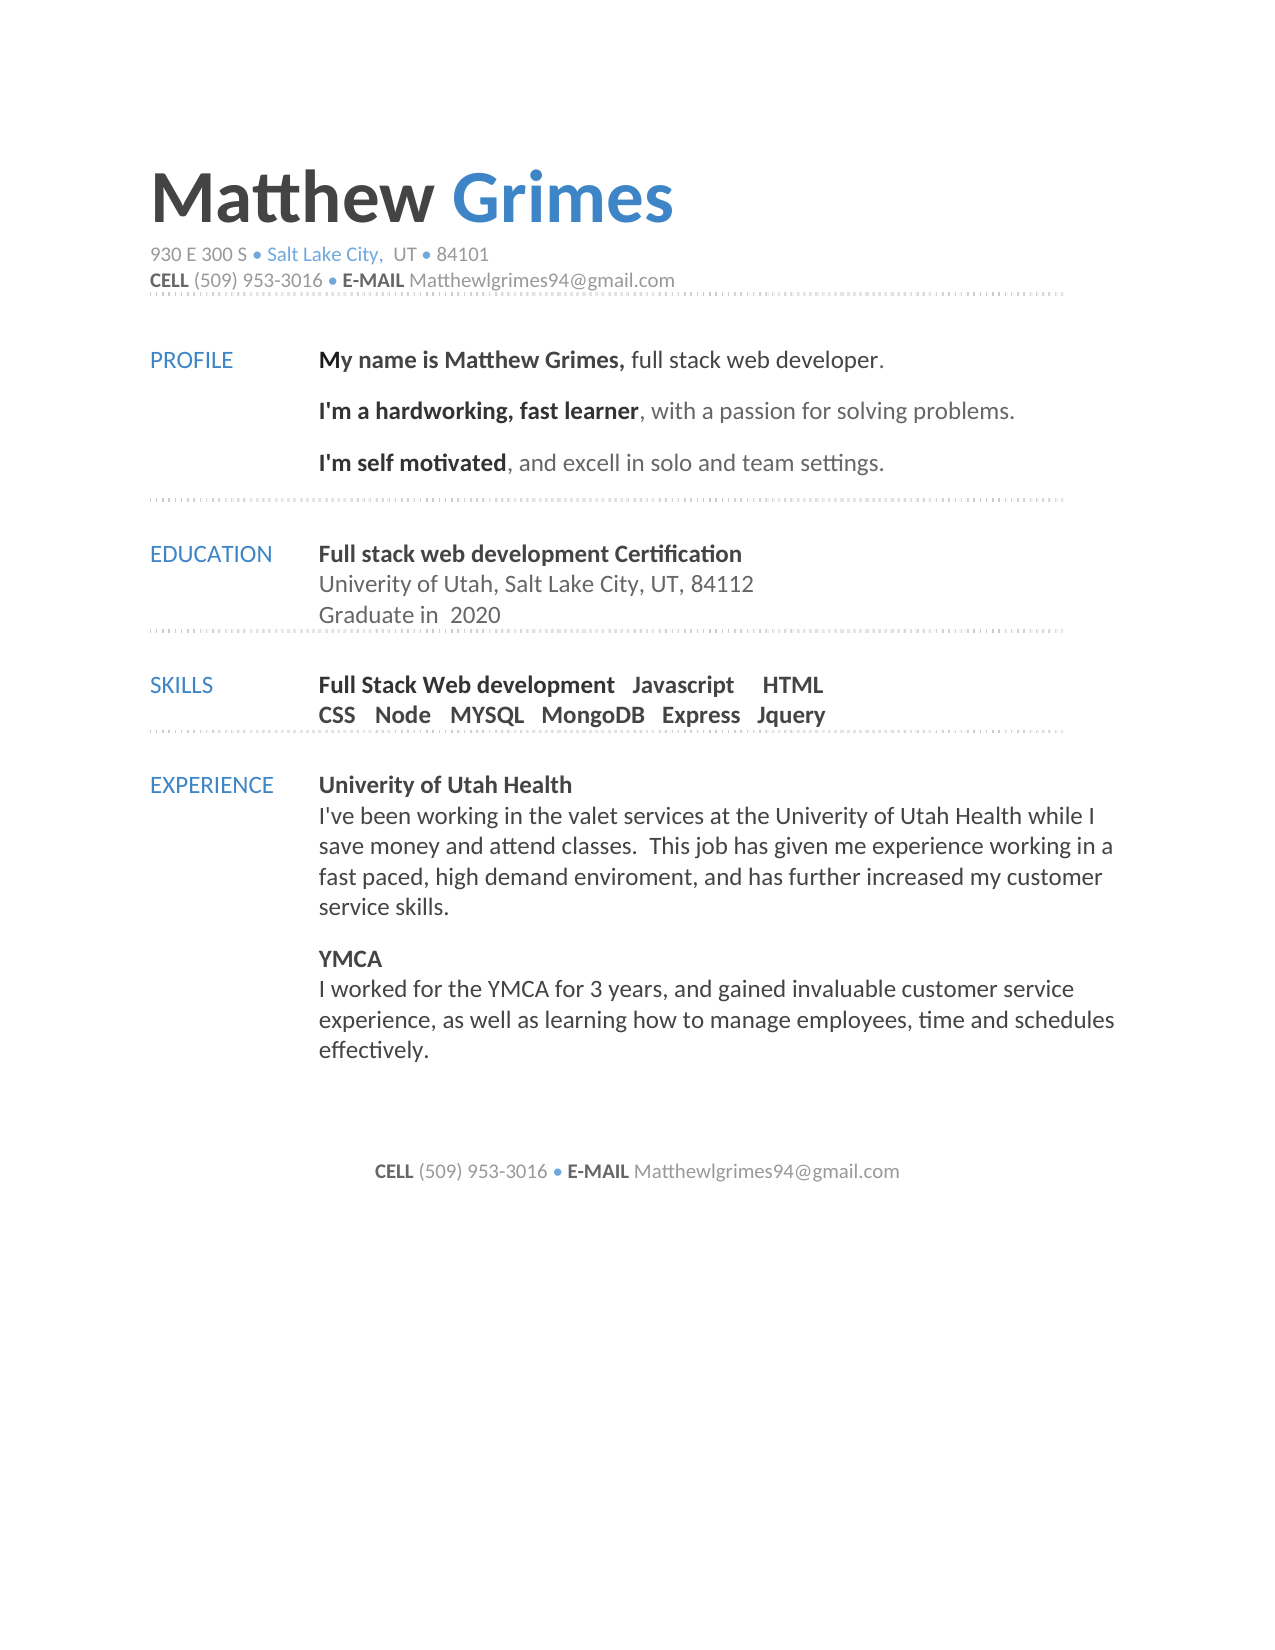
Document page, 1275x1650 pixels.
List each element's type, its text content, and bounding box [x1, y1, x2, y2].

text I've been working in the valet services at the Univerity of Utah Health while I save money and attend classes. This job has given me experience working in a fast paced, high demand enviroment, and has further increased my customer service skills. [319, 800, 1125, 922]
picture [150, 498, 1066, 502]
picture [150, 629, 1066, 633]
text 930 E 300 S • Salt Lake City, UT • 84101 [150, 242, 1125, 267]
text I worked for the YMCA for 3 years, and gained invaluable customer service experience, as well as learning how to manage employees, time and schedules effectively. [319, 973, 1125, 1065]
text CELL (509) 953-3016 • E-MAIL Matthewlgrimes94@gmail.com [150, 1158, 1125, 1184]
text I'm a hardworking, fast learner, with a passion for solving problems. [150, 396, 1125, 426]
text EDUCATION Full stack web development Certification [150, 538, 1125, 568]
text Univerity of Utah, Salt Lake City, UT, 84112 [169, 568, 1125, 599]
text I'm self motivated, and excell in solo and team settings. [150, 447, 1125, 477]
text Graduate in 2020 [169, 599, 1125, 629]
text CSS Node MYSQL MongoDB Express Jquery [319, 699, 1125, 730]
text PROFILE My name is Matthew Grimes, full stack web developer. [150, 344, 1125, 375]
text SKILLS Full Stack Web development Javascript HTML [150, 669, 1125, 699]
text EXPERIENCE Univerity of Utah Health [150, 769, 1125, 800]
picture [150, 292, 1066, 296]
text CELL (509) 953-3016 • E-MAIL Matthewlgrimes94@gmail.com [150, 267, 1125, 292]
text Matthew Grimes [150, 150, 1125, 242]
text YMCA [319, 943, 1125, 973]
